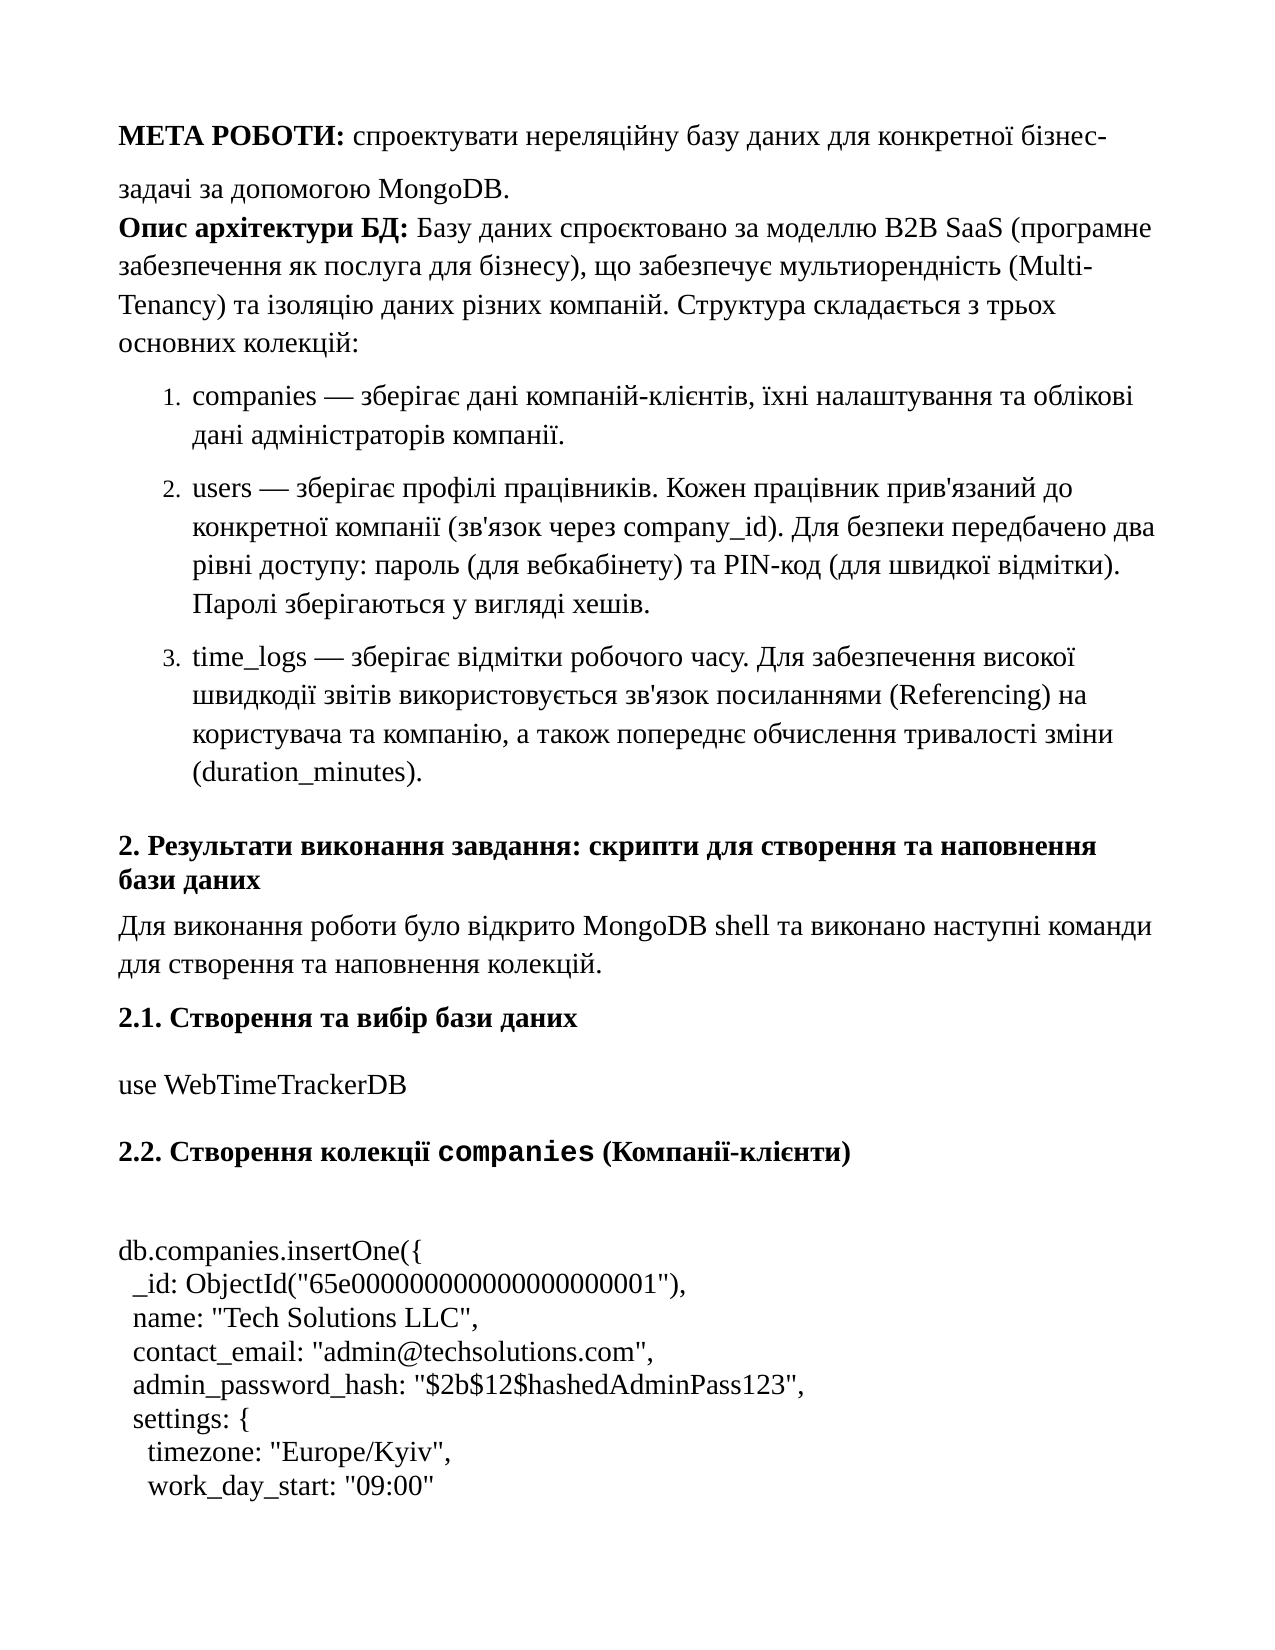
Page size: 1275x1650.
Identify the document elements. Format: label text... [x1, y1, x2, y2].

list time_logs — зберігає відмітки робочого часу. Для забезпечення високої швидкодії звітів використовується зв'язок посиланнями (Referencing) на користувача та компанію, а також попереднє обчислення тривалості зміни (duration_minutes). [162, 639, 1157, 788]
text timezone: "Europe/Kyiv", [118, 1434, 1157, 1468]
text work_day_start: "09:00" [118, 1468, 1157, 1501]
text admin_password_hash: "$2b$12$hashedAdminPass123", [118, 1367, 1157, 1401]
text name: "Tech Solutions LLC", [118, 1300, 1157, 1334]
subtitle 2. Результати виконання завдання: скрипти для створення та наповнення бази даних [118, 828, 1157, 896]
list users — зберігає профілі працівників. Кожен працівник прив'язаний до конкретної компанії (зв'язок через company_id). Для безпеки передбачено два рівні доступу: пароль (для вебкабінету) та PIN-код (для швидкої відмітки). Паролі зберігаються у вигляді хешів. [162, 470, 1157, 619]
text _id: ObjectId("65e000000000000000000001"), [118, 1267, 1157, 1300]
list companies — зберігає дані компаній-клієнтів, їхні налаштування та облікові дані адміністраторів компанії. [162, 378, 1157, 451]
text Для виконання роботи було відкрито MongoDB shell та виконано наступні команди для створення та наповнення колекцій. [118, 908, 1157, 980]
text задачі за допомогою MongoDB. Опис архітектури БД: Базу даних спроєктовано за моделлю B2B SaaS (програмне забезпечення як послуга для бізнесу), що забезпечує мультиорендність (Multi-Tenancy) та ізоляцію даних різних компаній. Структура складається з трьох основних колекцій: [118, 171, 1157, 359]
text settings: { [118, 1401, 1157, 1434]
text db.companies.insertOne({ [118, 1233, 1157, 1267]
text contact_email: "admin@techsolutions.com", [118, 1334, 1157, 1367]
text 2.2. Створення колекції companies (Компанії-клієнти) [118, 1100, 1157, 1170]
text МЕТА РОБОТИ: спроектувати нереляційну базу даних для конкретної бізнес- [118, 118, 1157, 152]
text 2.1. Створення та вибір бази даних [118, 1000, 1157, 1033]
text use WebTimeTrackerDB [118, 1067, 1157, 1100]
